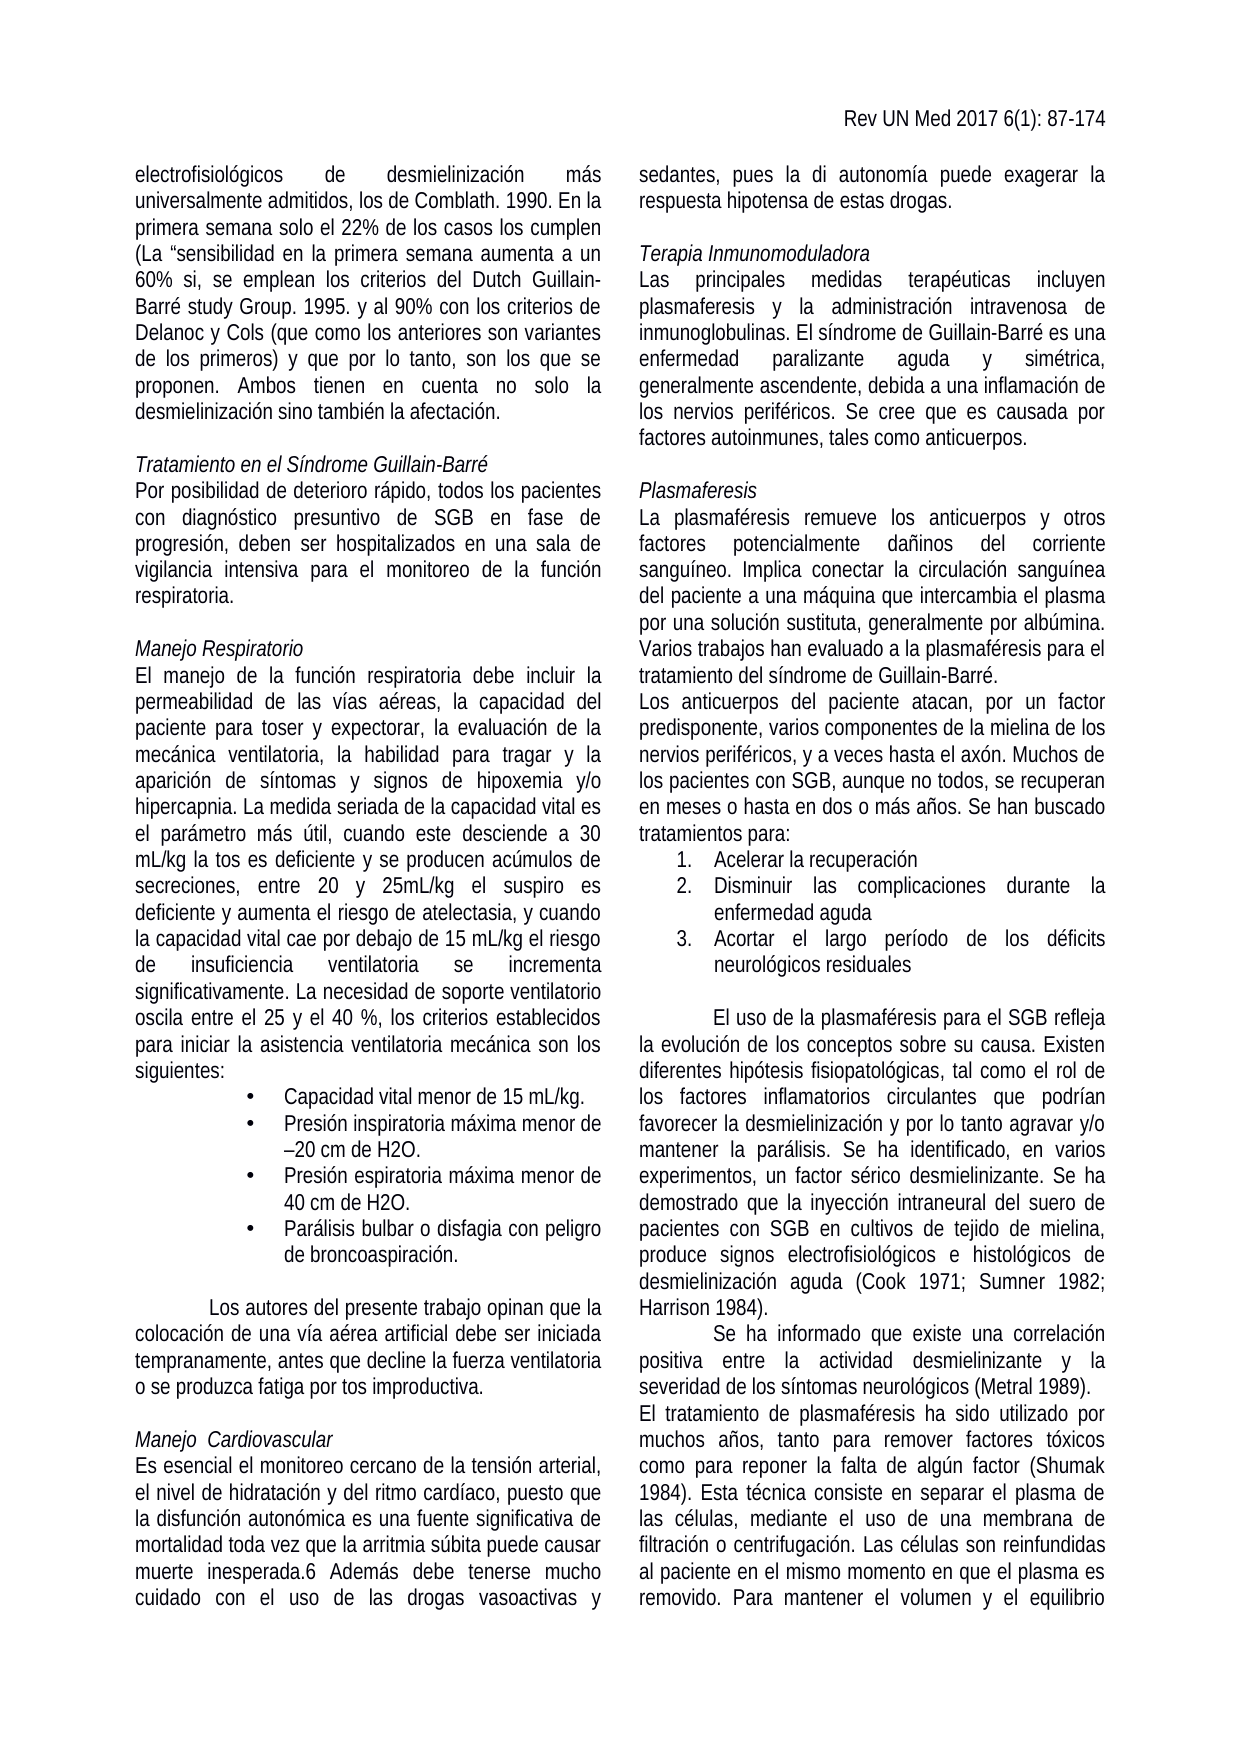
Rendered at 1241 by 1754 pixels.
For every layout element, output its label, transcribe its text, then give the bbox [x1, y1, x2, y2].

text sedantes, pues la di autonomía puede exagerar la respuesta hipotensa de estas drogas. [639, 161, 1106, 213]
list Disminuir las complicaciones durante la enfermedad aguda [676, 872, 1106, 925]
text La plasmaféresis remueve los anticuerpos y otros factores potencialmente dañinos del corriente sanguíneo. Implica conectar la circulación sanguínea del paciente a una máquina que intercambia el plasma por una solución sustituta, generalmente por albúmina. Varios trabajos han evaluado a la plasmaféresis para el tratamiento del síndrome de Guillain-Barré. [639, 503, 1106, 688]
list Capacidad vital menor de 15 mL/kg. [246, 1083, 601, 1109]
text Se ha informado que existe una correlación positiva entre la actividad desmielinizante y la severidad de los síntomas neurológicos (Metral 1989). [639, 1320, 1106, 1399]
text Terapia Inmunomoduladora [639, 240, 1106, 266]
text El manejo de la función respiratoria debe incluir la permeabilidad de las vías aéreas, la capacidad del paciente para toser y expectorar, la evaluación de la mecánica ventilatoria, la habilidad para tragar y la aparición de síntomas y signos de hipoxemia y/o hipercapnia. La medida seriada de la capacidad vital es el parámetro más útil, cuando este desciende a 30 mL/kg la tos es deficiente y se producen acúmulos de secreciones, entre 20 y 25mL/kg el suspiro es deficiente y aumenta el riesgo de atelectasia, y cuando la capacidad vital cae por debajo de 15 mL/kg el riesgo de insuficiencia ventilatoria se incrementa significativamente. La necesidad de soporte ventilatorio oscila entre el 25 y el 40 %, los criterios establecidos para iniciar la asistencia ventilatoria mecánica son los siguientes: [135, 662, 601, 1083]
text electrofisiológicos de desmielinización más universalmente admitidos, los de Comblath. 1990. En la primera semana solo el 22% de los casos los cumplen (La “sensibilidad en la primera semana aumenta a un 60% si, se emplean los criterios del Dutch Guillain-Barré study Group. 1995. y al 90% con los criterios de Delanoc y Cols (que como los anteriores son variantes de los primeros) y que por lo tanto, son los que se proponen. Ambos tienen en cuenta no solo la desmielinización sino también la afectación. [135, 161, 601, 424]
list Acortar el largo período de los déficits neurológicos residuales [676, 925, 1106, 978]
text Los anticuerpos del paciente atacan, por un factor predisponente, varios componentes de la mielina de los nervios periféricos, y a veces hasta el axón. Muchos de los pacientes con SGB, aunque no todos, se recuperan en meses o hasta en dos o más años. Se han buscado tratamientos para: [639, 688, 1106, 846]
text Por posibilidad de deterioro rápido, todos los pacientes con diagnóstico presuntivo de SGB en fase de progresión, deben ser hospitalizados en una sala de vigilancia intensiva para el monitoreo de la función respiratoria. [135, 477, 601, 609]
text Tratamiento en el Síndrome Guillain-Barré [135, 451, 601, 477]
text Los autores del presente trabajo opinan que la colocación de una vía aérea artificial debe ser iniciada tempranamente, antes que decline la fuerza ventilatoria o se produzca fatiga por tos improductiva. [135, 1294, 601, 1399]
text Las principales medidas terapéuticas incluyen plasmaferesis y la administración intravenosa de inmunoglobulinas. El síndrome de Guillain-Barré es una enfermedad paralizante aguda y simétrica, generalmente ascendente, debida a una inflamación de los nervios periféricos. Se cree que es causada por factores autoinmunes, tales como anticuerpos. [639, 266, 1106, 451]
text Es esencial el monitoreo cercano de la tensión arterial, el nivel de hidratación y del ritmo cardíaco, puesto que la disfunción autonómica es una fuente significativa de mortalidad toda vez que la arritmia súbita puede causar muerte inesperada.6 Además debe tenerse mucho cuidado con el uso de las drogas vasoactivas y [135, 1452, 601, 1610]
list Acelerar la recuperación [676, 846, 1106, 872]
list Presión inspiratoria máxima menor de –20 cm de H2O. [246, 1109, 601, 1162]
list Presión espiratoria máxima menor de 40 cm de H2O. [246, 1162, 601, 1215]
text Manejo Cardiovascular [135, 1426, 601, 1452]
text El uso de la plasmaféresis para el SGB refleja la evolución de los conceptos sobre su causa. Existen diferentes hipótesis fisiopatológicas, tal como el rol de los factores inflamatorios circulantes que podrían favorecer la desmielinización y por lo tanto agravar y/o mantener la parálisis. Se ha identificado, en varios experimentos, un factor sérico desmielinizante. Se ha demostrado que la inyección intraneural del suero de pacientes con SGB en cultivos de tejido de mielina, produce signos electrofisiológicos e histológicos de desmielinización aguda (Cook 1971; Sumner 1982; Harrison 1984). [639, 1004, 1106, 1320]
list Parálisis bulbar o disfagia con peligro de broncoaspiración. [246, 1215, 601, 1268]
text Plasmaferesis [639, 477, 1106, 503]
text El tratamiento de plasmaféresis ha sido utilizado por muchos años, tanto para remover factores tóxicos como para reponer la falta de algún factor (Shumak 1984). Esta técnica consiste en separar el plasma de las células, mediante el uso de una membrana de filtración o centrifugación. Las células son reinfundidas al paciente en el mismo momento en que el plasma es removido. Para mantener el volumen y el equilibrio [639, 1399, 1106, 1610]
text Manejo Respiratorio [135, 635, 601, 662]
